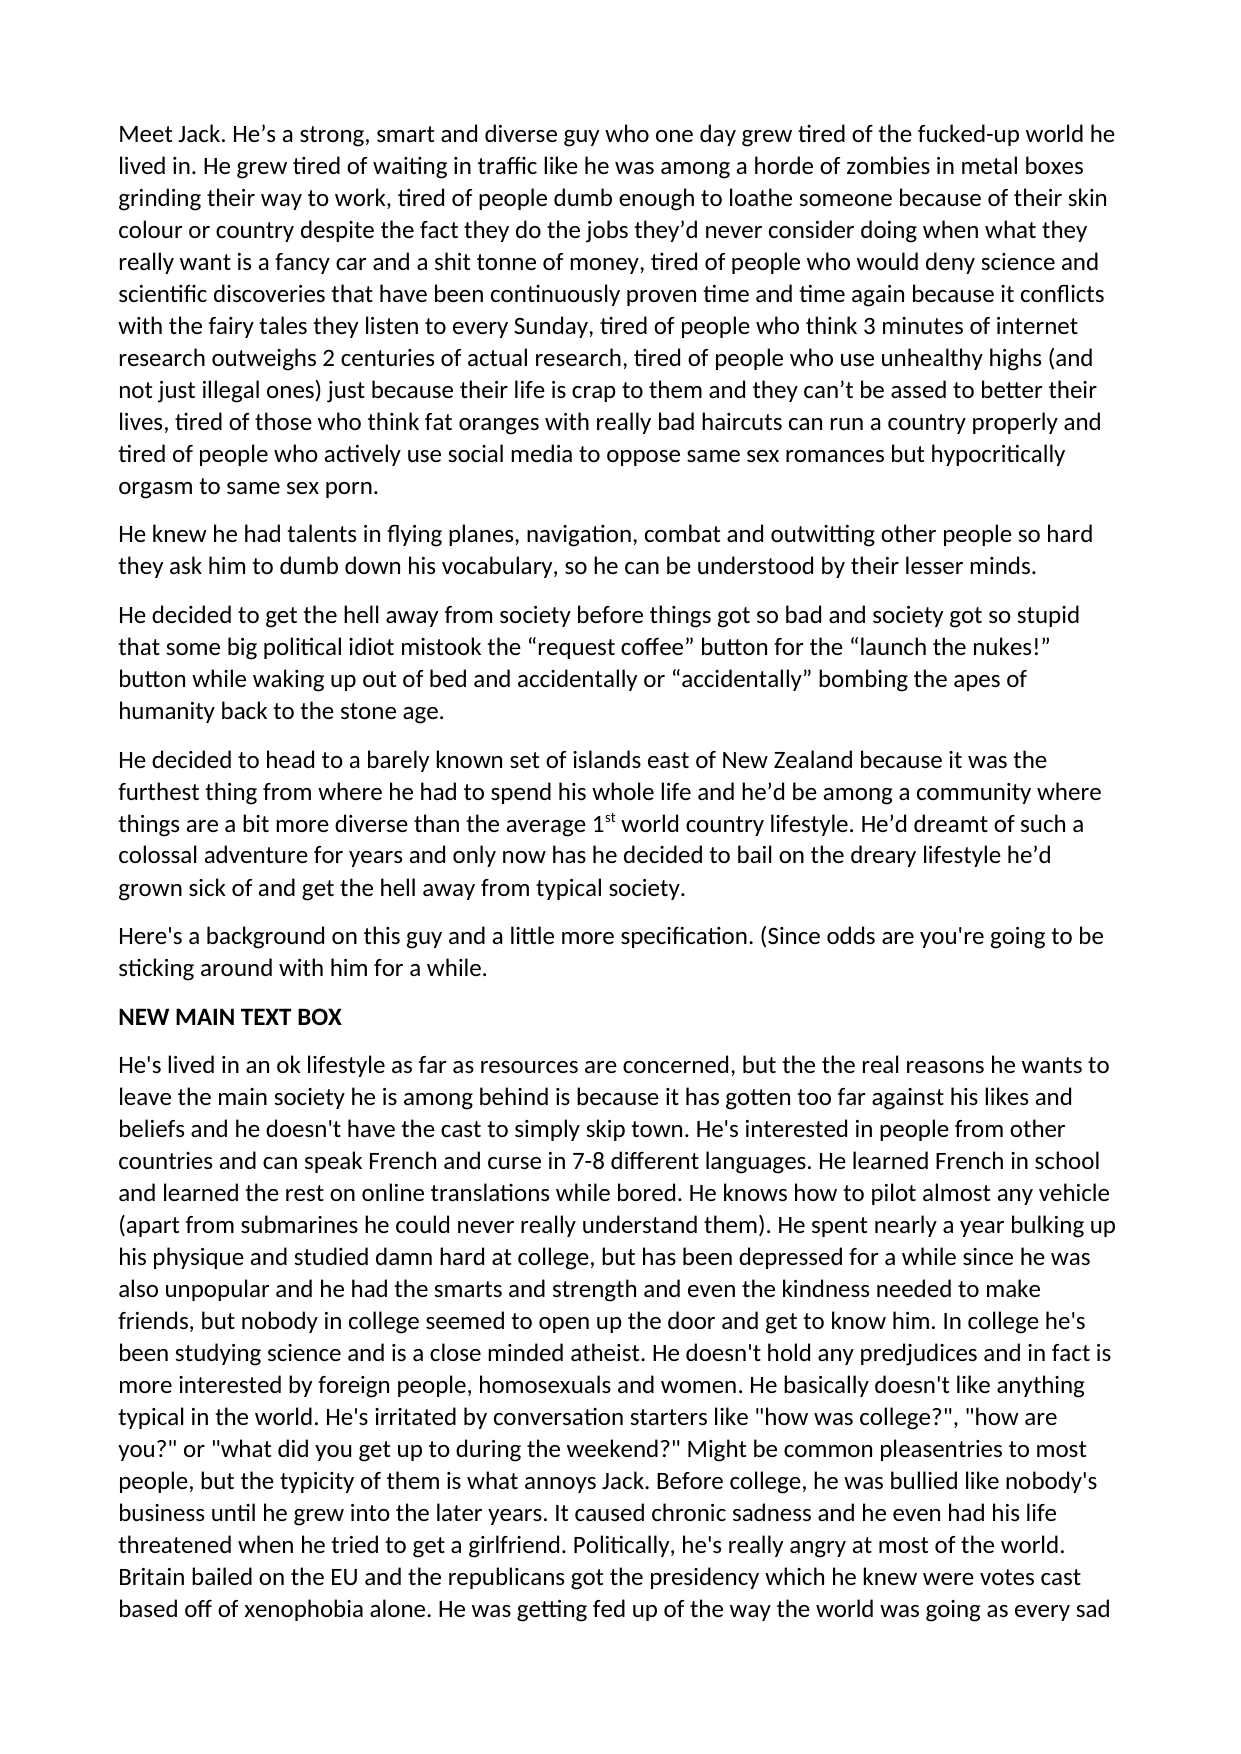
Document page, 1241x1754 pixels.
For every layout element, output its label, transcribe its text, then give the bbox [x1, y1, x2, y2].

text He's lived in an ok lifestyle as far as resources are concerned, but the the real reasons he wants to leave the main society he is among behind is because it has gotten too far against his likes and beliefs and he doesn't have the cast to simply skip town. He's interested in people from other countries and can speak French and curse in 7-8 different languages. He learned French in school and learned the rest on online translations while bored. He knows how to pilot almost any vehicle (apart from submarines he could never really understand them). He spent nearly a year bulking up his physique and studied damn hard at college, but has been depressed for a while since he was also unpopular and he had the smarts and strength and even the kindness needed to make friends, but nobody in college seemed to open up the door and get to know him. In college he's been studying science and is a close minded atheist. He doesn't hold any predjudices and in fact is more interested by foreign people, homosexuals and women. He basically doesn't like anything typical in the world. He's irritated by conversation starters like "how was college?", "how are you?" or "what did you get up to during the weekend?" Might be common pleasentries to most people, but the typicity of them is what annoys Jack. Before college, he was bullied like nobody's business until he grew into the later years. It caused chronic sadness and he even had his life threatened when he tried to get a girlfriend. Politically, he's really angry at most of the world. Britain bailed on the EU and the republicans got the presidency which he knew were votes cast based off of xenophobia alone. He was getting fed up of the way the world was going as every sad [118, 1049, 1122, 1624]
text He decided to get the hell away from society before things got so bad and society got so stupid that some big political idiot mistook the “request coffee” button for the “launch the nukes!” button while waking up out of bed and accidentally or “accidentally” bombing the apes of humanity back to the stone age. [118, 599, 1122, 726]
text Here's a background on this guy and a little more specification. (Since odds are you're going to be sticking around with him for a while. [118, 920, 1122, 983]
text He decided to head to a barely known set of islands east of New Zealand because it was the furthest thing from where he had to spend his whole life and he’d be among a community where things are a bit more diverse than the average 1st world country lifestyle. He’d dreamt of such a colossal adventure for years and only now has he decided to bail on the dreary lifestyle he’d grown sick of and get the hell away from typical society. [118, 744, 1122, 902]
text He knew he had talents in flying planes, navigation, combat and outwitting other people so hard they ask him to dumb down his vocabulary, so he can be understood by their lesser minds. [118, 518, 1122, 581]
text NEW MAIN TEXT BOX [118, 1001, 1122, 1031]
text Meet Jack. He’s a strong, smart and diverse guy who one day grew tired of the fucked-up world he lived in. He grew tired of waiting in traffic like he was among a horde of zombies in metal boxes grinding their way to work, tired of people dumb enough to loathe someone because of their skin colour or country despite the fact they do the jobs they’d never consider doing when what they really want is a fancy car and a shit tonne of money, tired of people who would deny science and scientific discoveries that have been continuously proven time and time again because it conflicts with the fairy tales they listen to every Sunday, tired of people who think 3 minutes of internet research outweighs 2 centuries of actual research, tired of people who use unhealthy highs (and not just illegal ones) just because their life is crap to them and they can’t be assed to better their lives, tired of those who think fat oranges with really bad haircuts can run a country properly and tired of people who actively use social media to oppose same sex romances but hypocritically orgasm to same sex porn. [118, 118, 1122, 500]
